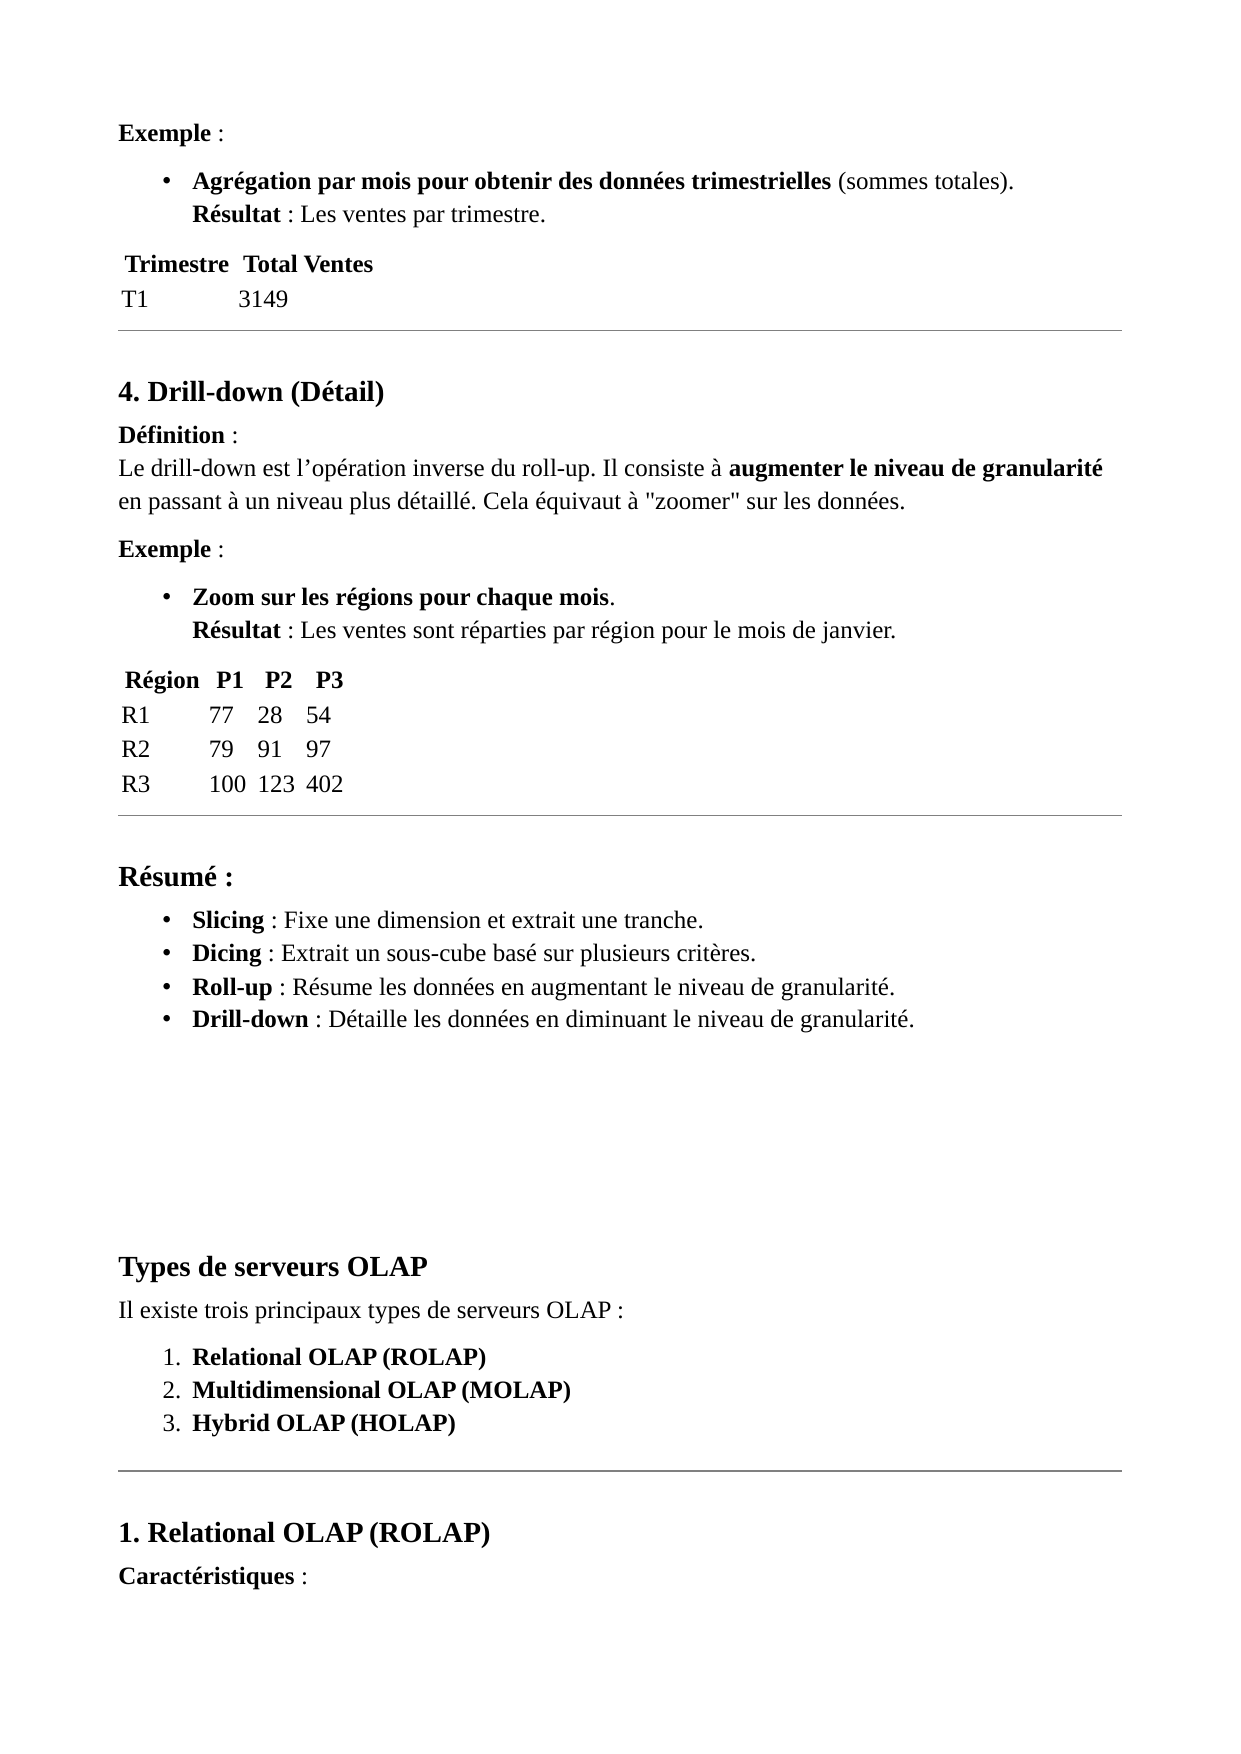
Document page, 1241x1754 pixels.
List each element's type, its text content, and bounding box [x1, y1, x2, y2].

table_header Total Ventes [235, 246, 381, 281]
list Slicing : Fixe une dimension et extrait une tranche. [162, 906, 1122, 934]
table_cell 97 [303, 731, 356, 766]
subtitle 1. Relational OLAP (ROLAP) [118, 1515, 1122, 1548]
list Dicing : Extrait un sous-cube basé sur plusieurs critères. [162, 938, 1122, 967]
text Exemple : [118, 118, 1122, 147]
table_header P1 [206, 662, 254, 697]
table_cell 100 [206, 766, 254, 801]
subtitle Types de serveurs OLAP [118, 1249, 1122, 1282]
list Zoom sur les régions pour chaque mois. Résultat : Les ventes sont réparties par région pour le mois de janvier. [162, 582, 1122, 643]
table_cell R3 [118, 766, 206, 801]
list Multidimensional OLAP (MOLAP) [162, 1375, 1122, 1404]
table_header Trimestre [118, 246, 235, 281]
list Hybrid OLAP (HOLAP) [162, 1408, 1122, 1437]
list Roll-up : Résume les données en augmentant le niveau de granularité. [162, 972, 1122, 1000]
table_cell 123 [254, 766, 303, 801]
table_cell 402 [303, 766, 356, 801]
table_cell 79 [206, 731, 254, 766]
text Exemple : [118, 534, 1122, 563]
table_cell 3149 [235, 281, 381, 316]
table_cell R2 [118, 731, 206, 766]
text Il existe trois principaux types de serveurs OLAP : [118, 1295, 1122, 1323]
table_cell 77 [206, 697, 254, 731]
table_header Région [118, 662, 206, 697]
subtitle Résumé : [118, 859, 1122, 893]
list Agrégation par mois pour obtenir des données trimestrielles (sommes totales). Résultat : Les ventes par trimestre. [162, 166, 1122, 227]
table_cell R1 [118, 697, 206, 731]
list Drill-down : Détaille les données en diminuant le niveau de granularité. [162, 1004, 1122, 1033]
text Définition : Le drill-down est l’opération inverse du roll-up. Il consiste à augmenter le niveau de granularité en passant à un niveau plus détaillé. Cela équivaut à "zoomer" sur les données. [118, 420, 1122, 515]
table_cell 28 [254, 697, 303, 731]
table_cell T1 [118, 281, 235, 316]
list Relational OLAP (ROLAP) [162, 1342, 1122, 1371]
table_header P2 [254, 662, 303, 697]
text Caractéristiques : [118, 1561, 1122, 1589]
subtitle 4. Drill-down (Détail) [118, 374, 1122, 408]
table_cell 54 [303, 697, 356, 731]
table_cell 91 [254, 731, 303, 766]
table_header P3 [303, 662, 356, 697]
